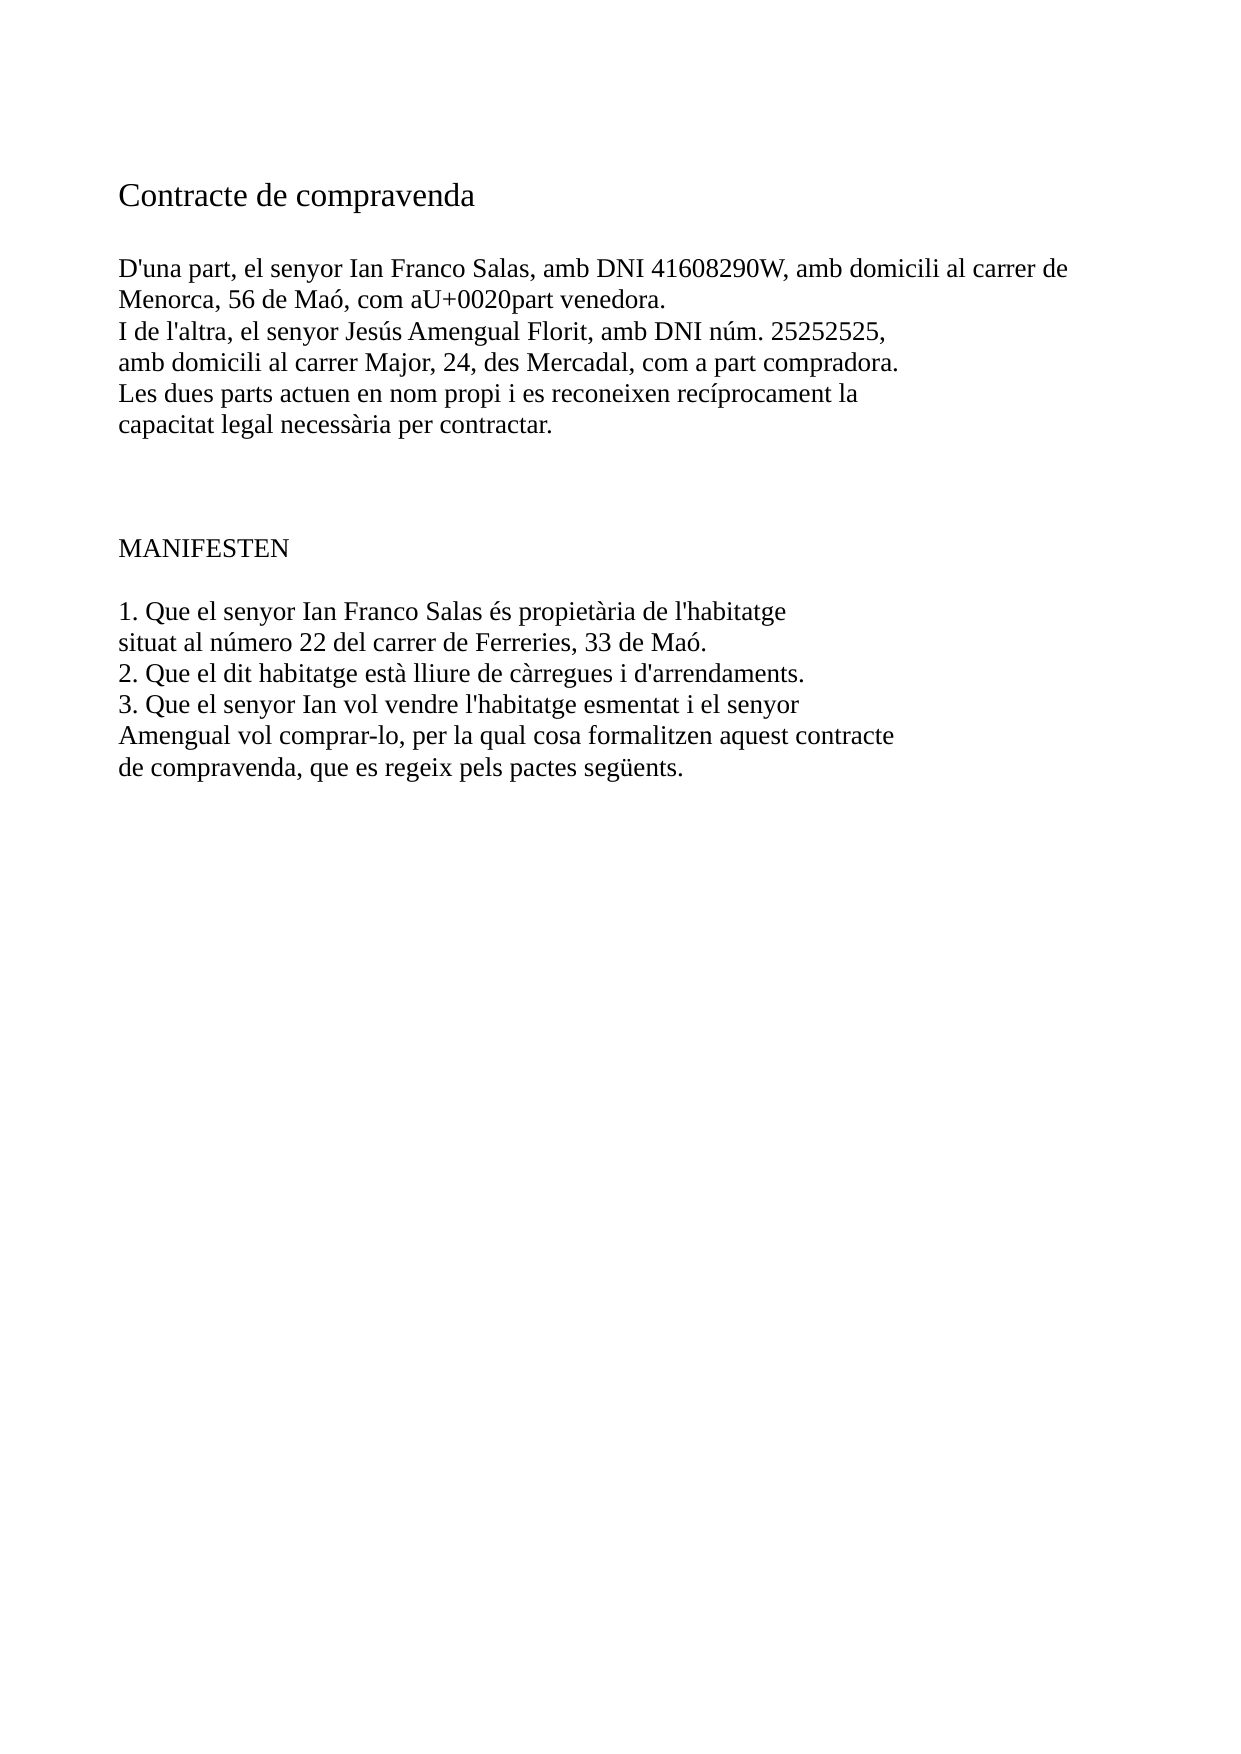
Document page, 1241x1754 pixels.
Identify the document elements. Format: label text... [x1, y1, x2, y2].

text capacitat legal necessària per contractar. [118, 408, 1122, 439]
text 3. Que el senyor Ian vol vendre l'habitatge esmentat i el senyor [118, 688, 1122, 719]
text MANIFESTEN [118, 533, 1122, 564]
text D'una part, el senyor Ian Franco Salas, amb DNI 41608290W, amb domicili al carrer de Menorca, 56 de Maó, com aU+0020part venedora. [118, 252, 1122, 314]
text 2. Que el dit habitatge està lliure de càrregues i d'arrendaments. [118, 657, 1122, 688]
text Les dues parts actuen en nom propi i es reconeixen recíprocament la [118, 377, 1122, 408]
text amb domicili al carrer Major, 24, des Mercadal, com a part compradora. [118, 346, 1122, 377]
text 1. Que el senyor Ian Franco Salas és propietària de l'habitatge [118, 595, 1122, 626]
text Amengual vol comprar-lo, per la qual cosa formalitzen aquest contracte [118, 719, 1122, 751]
text de compravenda, que es regeix pels pactes següents. [118, 751, 1122, 782]
text Contracte de compravenda [118, 176, 1122, 214]
text I de l'altra, el senyor Jesús Amengual Florit, amb DNI núm. 25252525, [118, 314, 1122, 346]
text situat al número 22 del carrer de Ferreries, 33 de Maó. [118, 626, 1122, 657]
